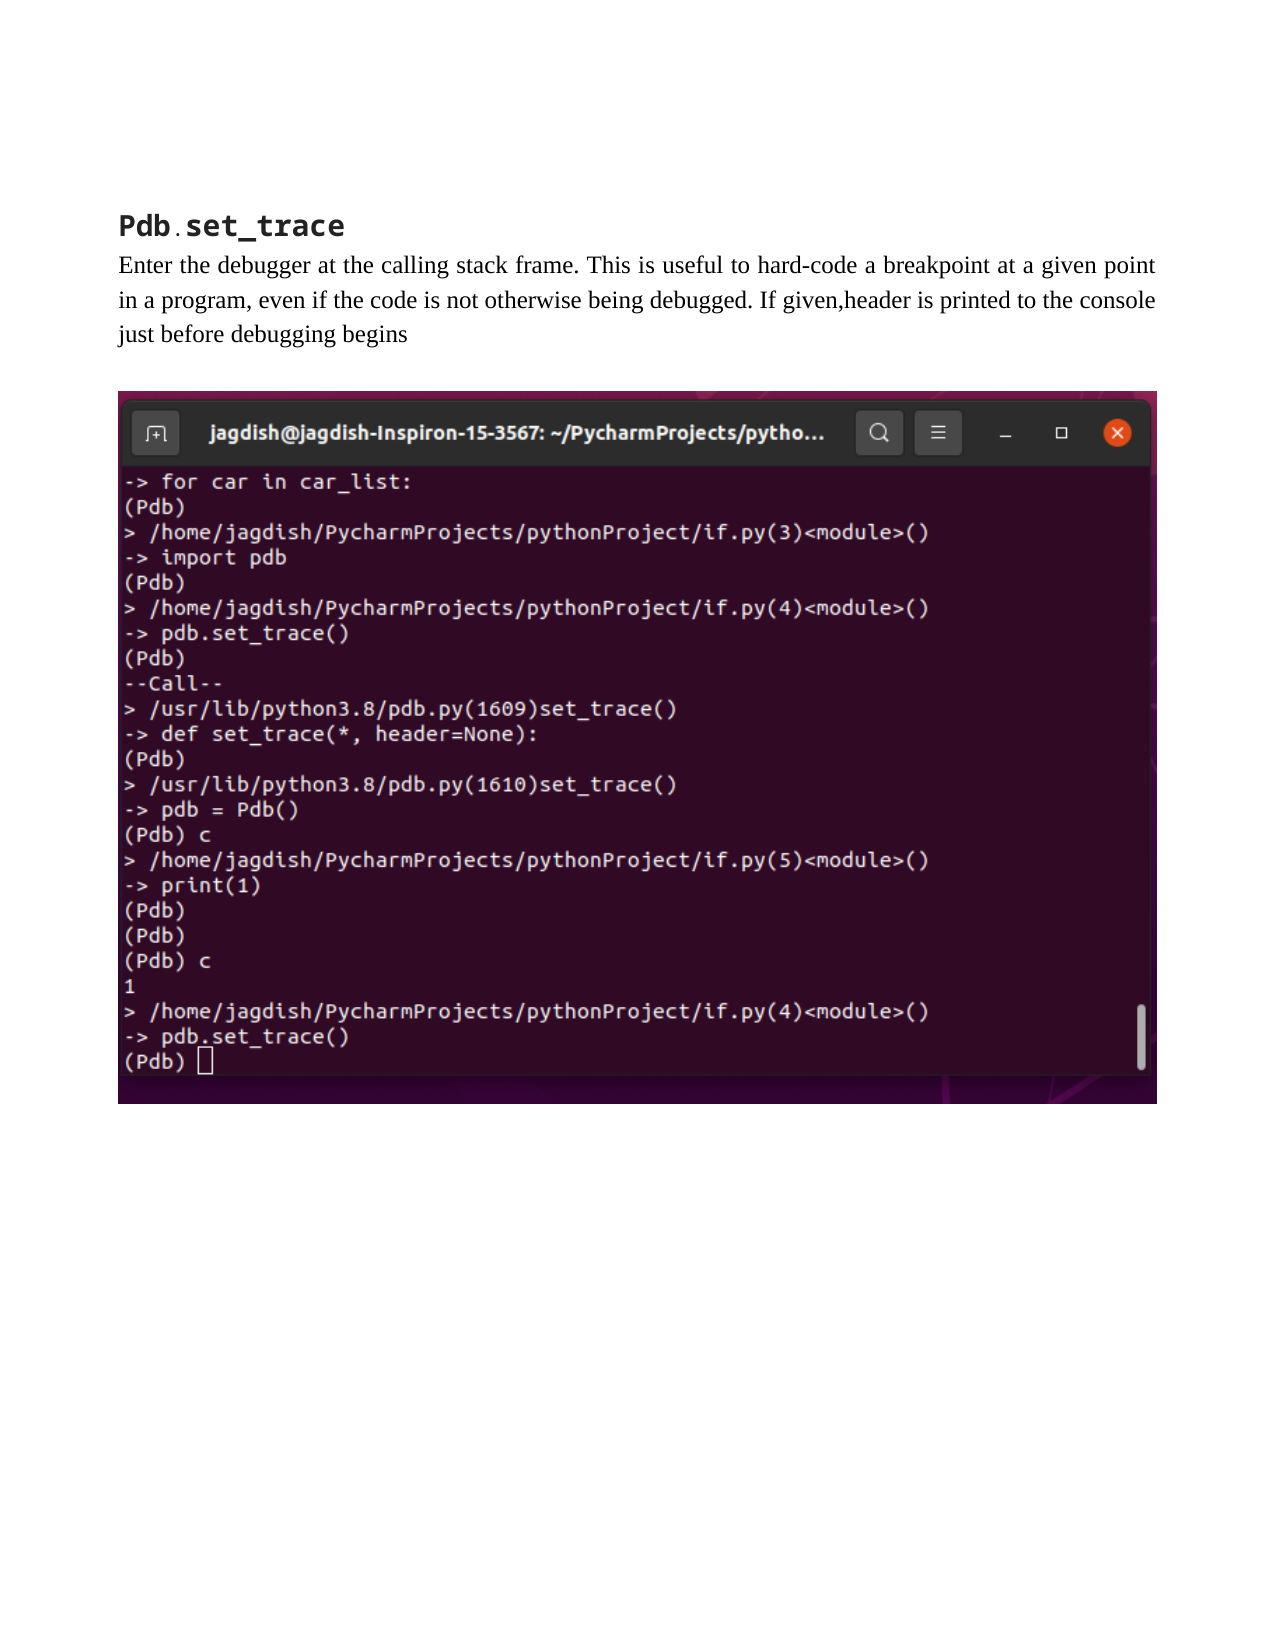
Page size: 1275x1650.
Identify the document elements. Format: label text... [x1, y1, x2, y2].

subtitle Pdb.set_trace [118, 204, 1157, 245]
text Enter the debugger at the calling stack frame. This is useful to hard-code a breakpoint at a given point in a program, even if the code is not otherwise being debugged. If given,header is printed to the console just before debugging begins [118, 245, 1157, 348]
picture [118, 391, 1157, 1104]
